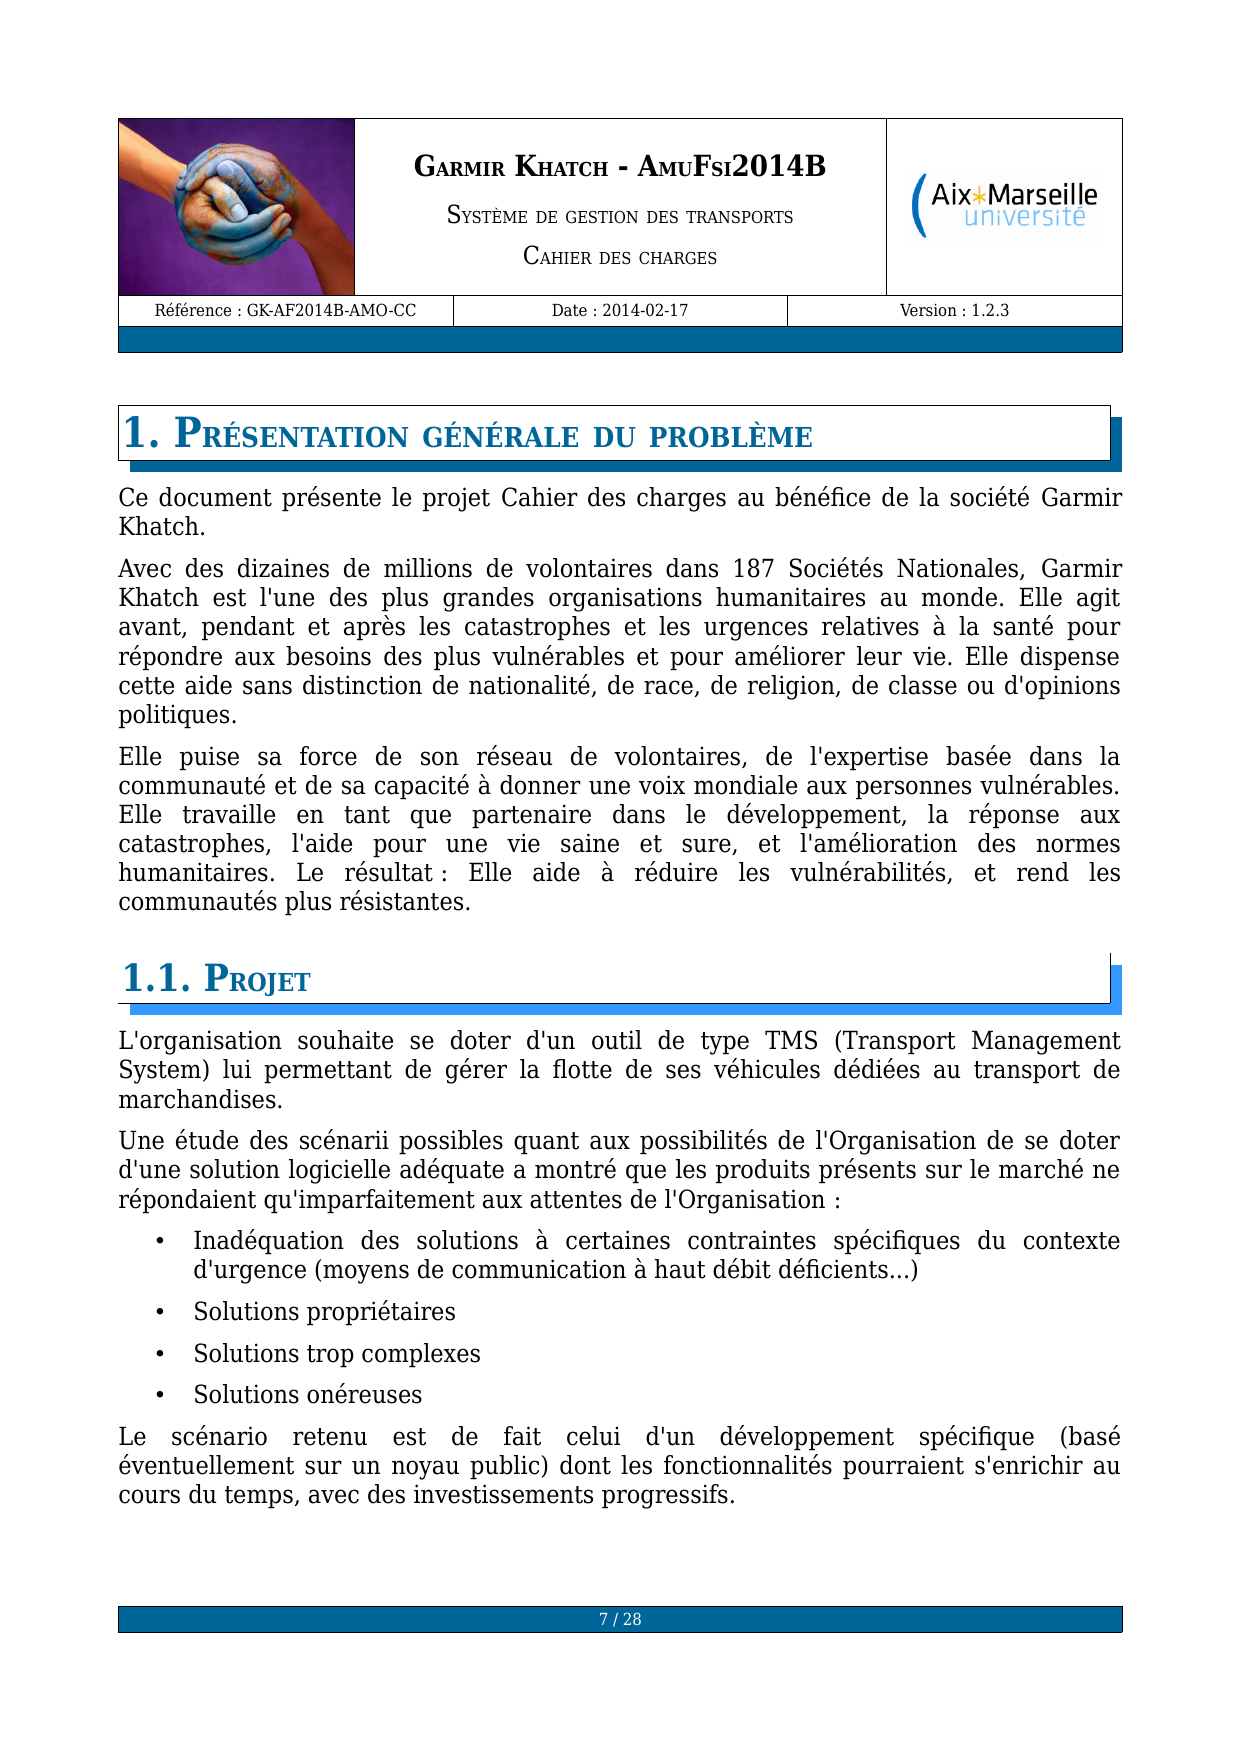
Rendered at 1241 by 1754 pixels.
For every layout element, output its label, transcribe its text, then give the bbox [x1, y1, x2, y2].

text Ce document présente le projet Cahier des charges au bénéfice de la société Garmir Khatch. [118, 483, 1122, 542]
text Le scénario retenu est de fait celui d'un développement spécifique (basé éventuellement sur un noyau public) dont les fonctionnalités pourraient s'enrichir au cours du temps, avec des investissements progressifs. [118, 1422, 1122, 1510]
picture [887, 126, 1122, 288]
subtitle Projet [118, 953, 1110, 1003]
subtitle Présentation générale du problème [119, 406, 1110, 460]
list Inadéquation des solutions à certaines contraintes spécifiques du contexte d'urgence (moyens de communication à haut débit déficients...) [156, 1226, 1122, 1285]
text Avec des dizaines de millions de volontaires dans 187 Sociétés Nationales, Garmir Khatch est l'une des plus grandes organisations humanitaires au monde. Elle agit avant, pendant et après les catastrophes et les urgences relatives à la santé pour répondre aux besoins des plus vulnérables et pour améliorer leur vie. Elle dispense cette aide sans distinction de nationalité, de race, de religion, de classe ou d'opinions politiques. [118, 554, 1122, 729]
list Solutions onéreuses [156, 1381, 1122, 1410]
text Une étude des scénarii possibles quant aux possibilités de l'Organisation de se doter d'une solution logicielle adéquate a montré que les produits présents sur le marché ne répondaient qu'imparfaitement aux attentes de l'Organisation : [118, 1126, 1122, 1214]
text L'organisation souhaite se doter d'un outil de type TMS (Transport Management System) lui permettant de gérer la flotte de ses véhicules dédiées au transport de marchandises. [118, 1026, 1122, 1114]
list Solutions trop complexes [156, 1339, 1122, 1368]
text Elle puise sa force de son réseau de volontaires, de l'expertise basée dans la communauté et de sa capacité à donner une voix mondiale aux personnes vulnérables. Elle travaille en tant que partenaire dans le développement, la réponse aux catastrophes, l'aide pour une vie saine et sure, et l'amélioration des normes humanitaires. Le résultat : Elle aide à réduire les vulnérabilités, et rend les communautés plus résistantes. [118, 742, 1122, 917]
picture [119, 119, 354, 295]
list Solutions propriétaires [156, 1297, 1122, 1326]
